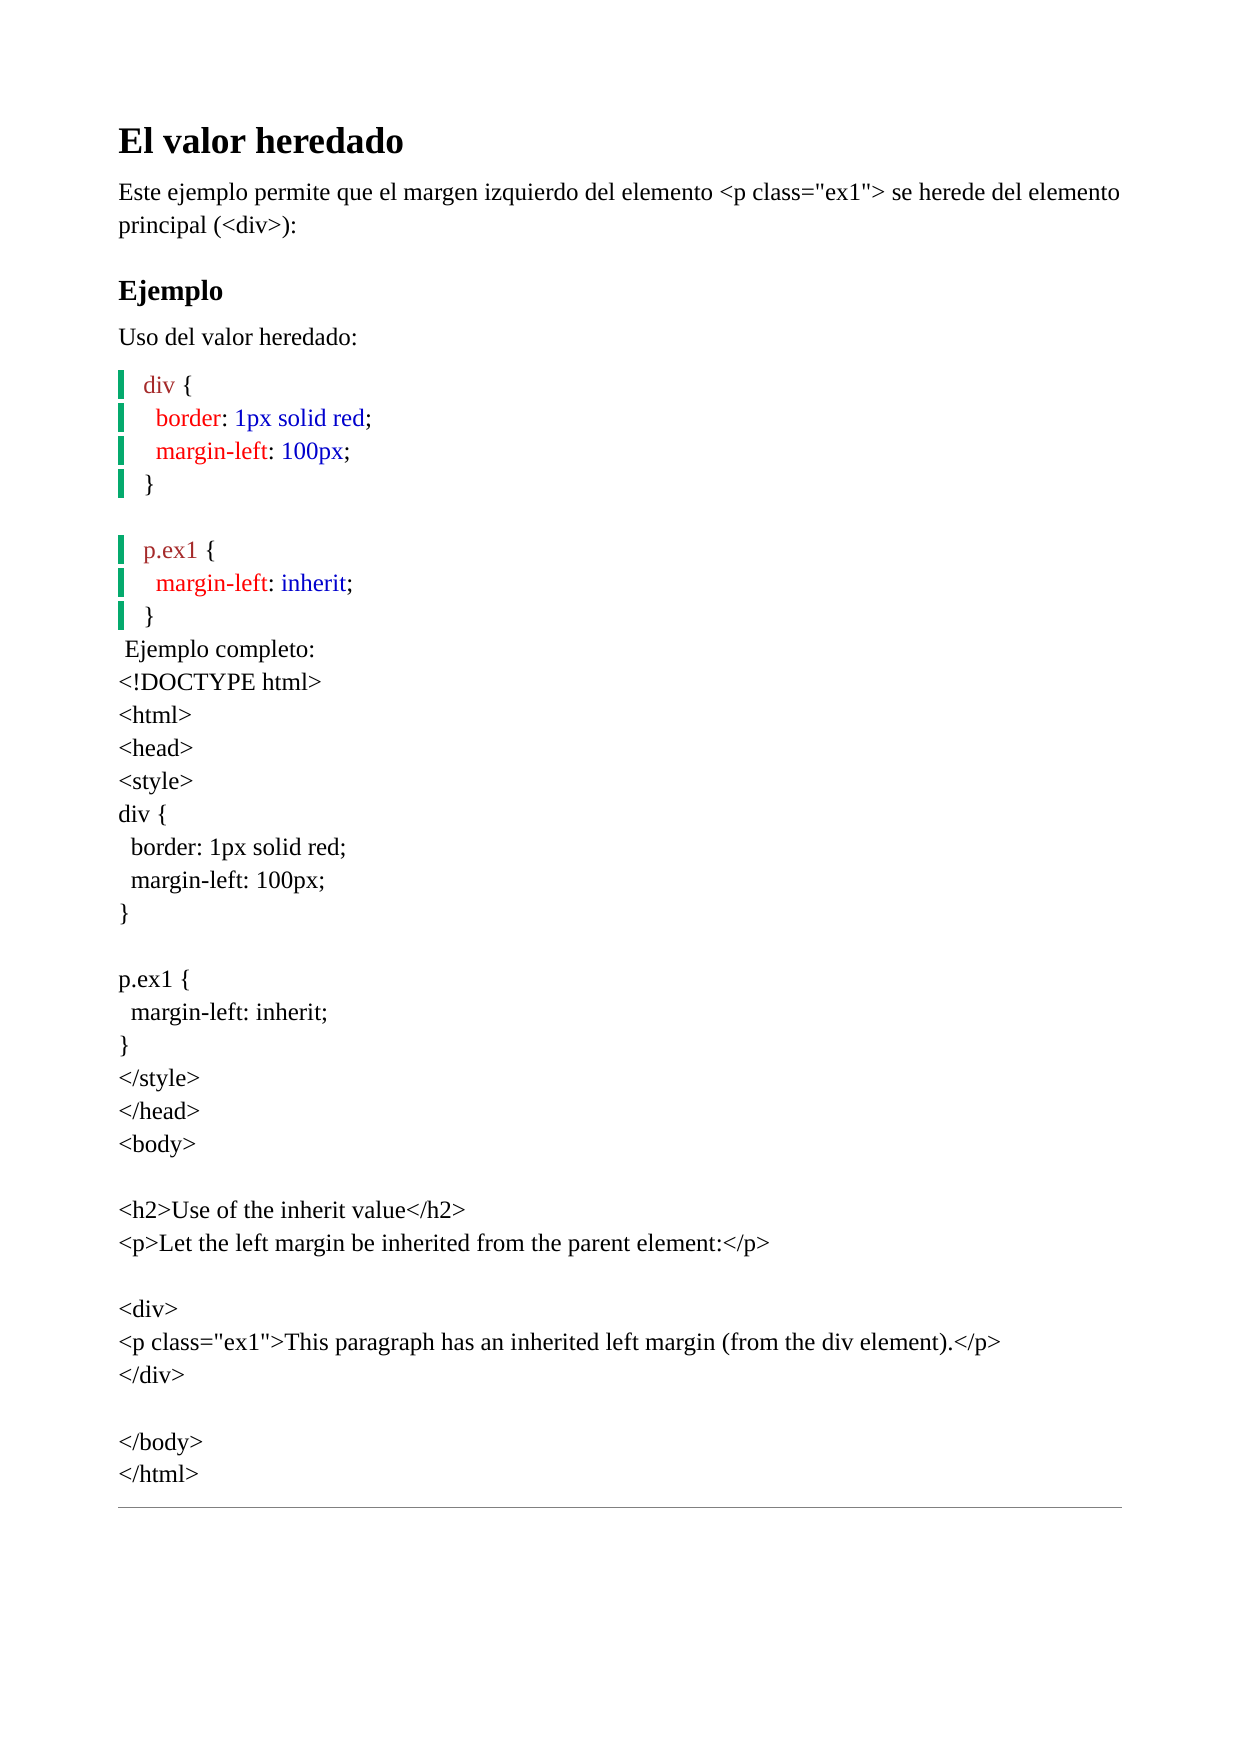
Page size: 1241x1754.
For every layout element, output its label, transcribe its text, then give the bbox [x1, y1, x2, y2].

text <style> [118, 766, 1122, 795]
text </div> [118, 1361, 1122, 1389]
text </body> [118, 1427, 1122, 1455]
text </head> [118, 1096, 1122, 1125]
text <p>Let the left margin be inherited from the parent element:</p> [118, 1228, 1122, 1257]
text <html> [118, 700, 1122, 729]
subtitle El valor heredado [118, 118, 1122, 161]
text Ejemplo completo: [118, 634, 1122, 663]
text margin-left: inherit; [118, 997, 1122, 1026]
text } [118, 1030, 1122, 1059]
text <body> [118, 1129, 1122, 1158]
text <head> [118, 733, 1122, 762]
subtitle Ejemplo [118, 273, 1122, 307]
text p.ex1 { [118, 964, 1122, 993]
text } [118, 898, 1122, 927]
text margin-left: 100px; [118, 865, 1122, 894]
text <h2>Use of the inherit value</h2> [118, 1195, 1122, 1224]
text Uso del valor heredado: [118, 322, 1122, 351]
text border: 1px solid red; [118, 832, 1122, 861]
text div { [118, 799, 1122, 828]
text Este ejemplo permite que el margen izquierdo del elemento <p class="ex1"> se herede del elemento principal (<div>): [118, 177, 1122, 239]
text <p class="ex1">This paragraph has an inherited left margin (from the div element).</p> [118, 1327, 1122, 1356]
text </html> [118, 1459, 1122, 1488]
text </style> [118, 1063, 1122, 1092]
text <div> [118, 1294, 1122, 1323]
text div { border: 1px solid red; margin-left: 100px; } p.ex1 { margin-left: inherit; } [118, 370, 1122, 630]
text <!DOCTYPE html> [118, 667, 1122, 696]
